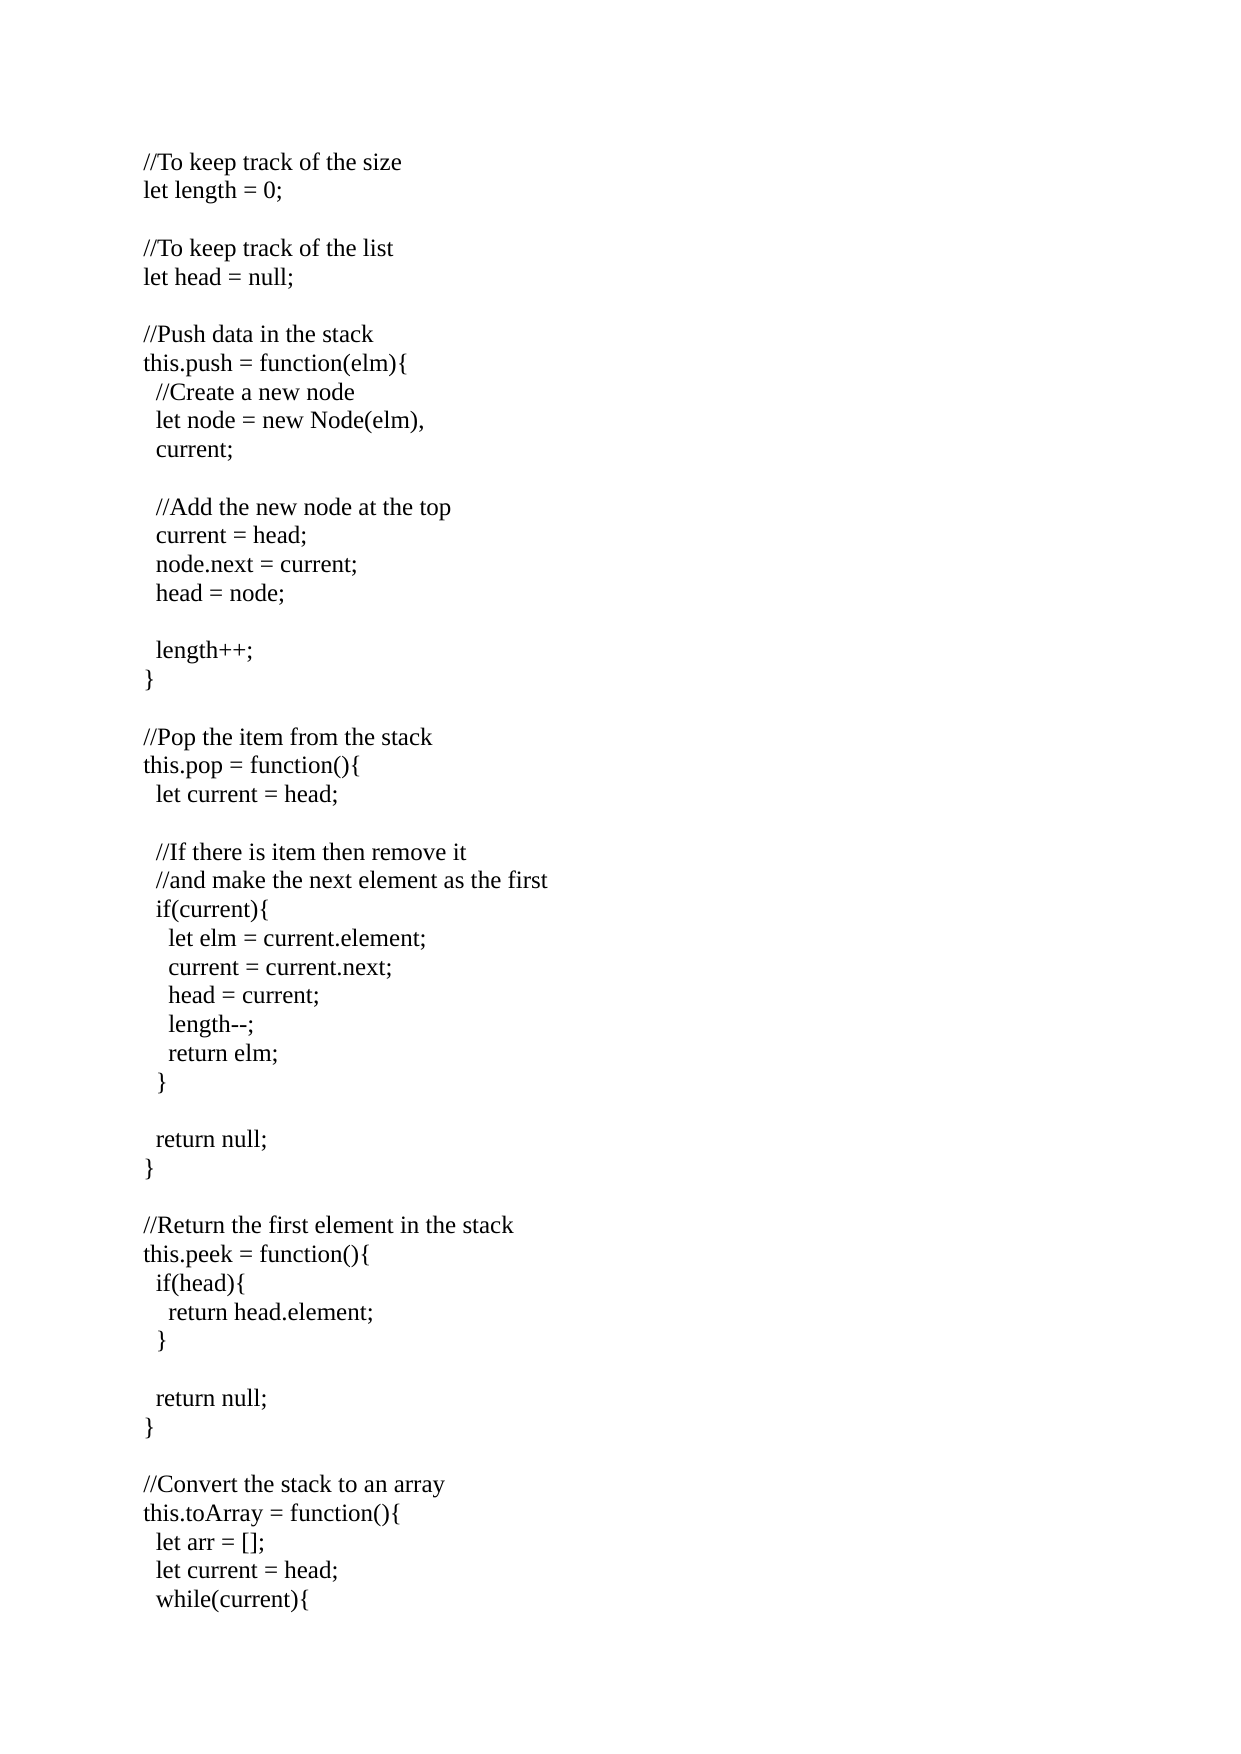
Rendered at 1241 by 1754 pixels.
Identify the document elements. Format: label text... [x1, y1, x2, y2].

text let elm = current.element; [118, 923, 1122, 952]
text } [118, 1326, 1122, 1354]
text //Convert the stack to an array [118, 1469, 1122, 1498]
text let length = 0; [118, 176, 1122, 204]
text return null; [118, 1383, 1122, 1412]
text } [118, 1067, 1122, 1096]
text if(head){ [118, 1268, 1122, 1297]
text this.pop = function(){ [118, 751, 1122, 779]
text } [118, 664, 1122, 693]
text return elm; [118, 1038, 1122, 1067]
text let arr = []; [118, 1527, 1122, 1556]
text //Pop the item from the stack [118, 722, 1122, 751]
text current = current.next; [118, 952, 1122, 981]
text head = current; [118, 981, 1122, 1009]
text return null; [118, 1124, 1122, 1153]
text head = node; [118, 578, 1122, 607]
text this.toArray = function(){ [118, 1498, 1122, 1527]
text //If there is item then remove it [118, 837, 1122, 866]
text if(current){ [118, 894, 1122, 923]
text //Return the first element in the stack [118, 1211, 1122, 1239]
text this.peek = function(){ [118, 1239, 1122, 1268]
text } [118, 1153, 1122, 1182]
text while(current){ [118, 1584, 1122, 1613]
text //To keep track of the size [118, 147, 1122, 176]
text //Create a new node [118, 377, 1122, 406]
text //To keep track of the list [118, 233, 1122, 262]
text return head.element; [118, 1297, 1122, 1326]
text //Push data in the stack [118, 319, 1122, 348]
text //Add the new node at the top [118, 492, 1122, 521]
text this.push = function(elm){ [118, 348, 1122, 377]
text } [118, 1412, 1122, 1441]
text node.next = current; [118, 549, 1122, 578]
text current = head; [118, 521, 1122, 549]
text length++; [118, 636, 1122, 664]
text let node = new Node(elm), [118, 406, 1122, 434]
text let current = head; [118, 779, 1122, 808]
text let head = null; [118, 262, 1122, 291]
text current; [118, 434, 1122, 463]
text //and make the next element as the first [118, 866, 1122, 894]
text length--; [118, 1009, 1122, 1038]
text let current = head; [118, 1556, 1122, 1584]
